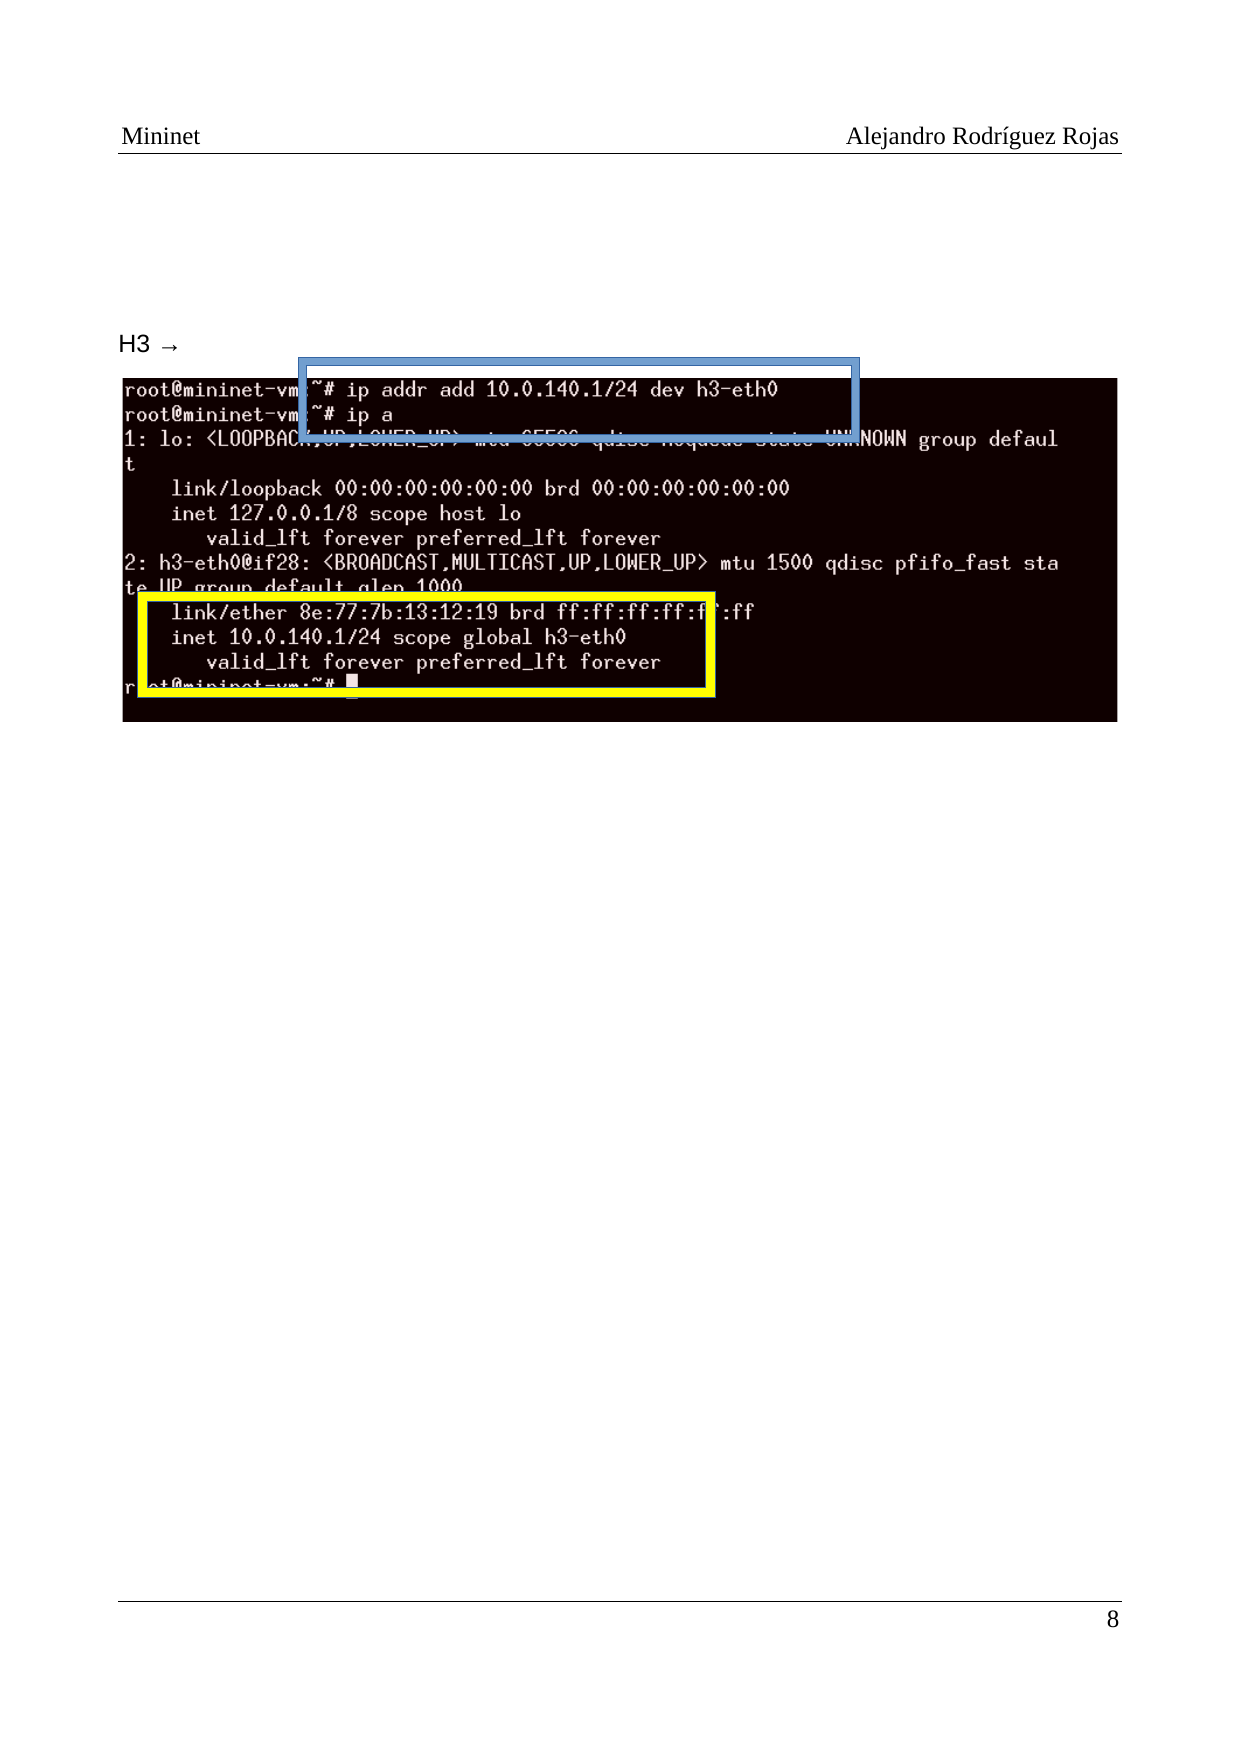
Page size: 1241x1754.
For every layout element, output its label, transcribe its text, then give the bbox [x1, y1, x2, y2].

text H3 → [118, 329, 1122, 358]
picture [122, 378, 1118, 476]
picture [307, 378, 851, 434]
